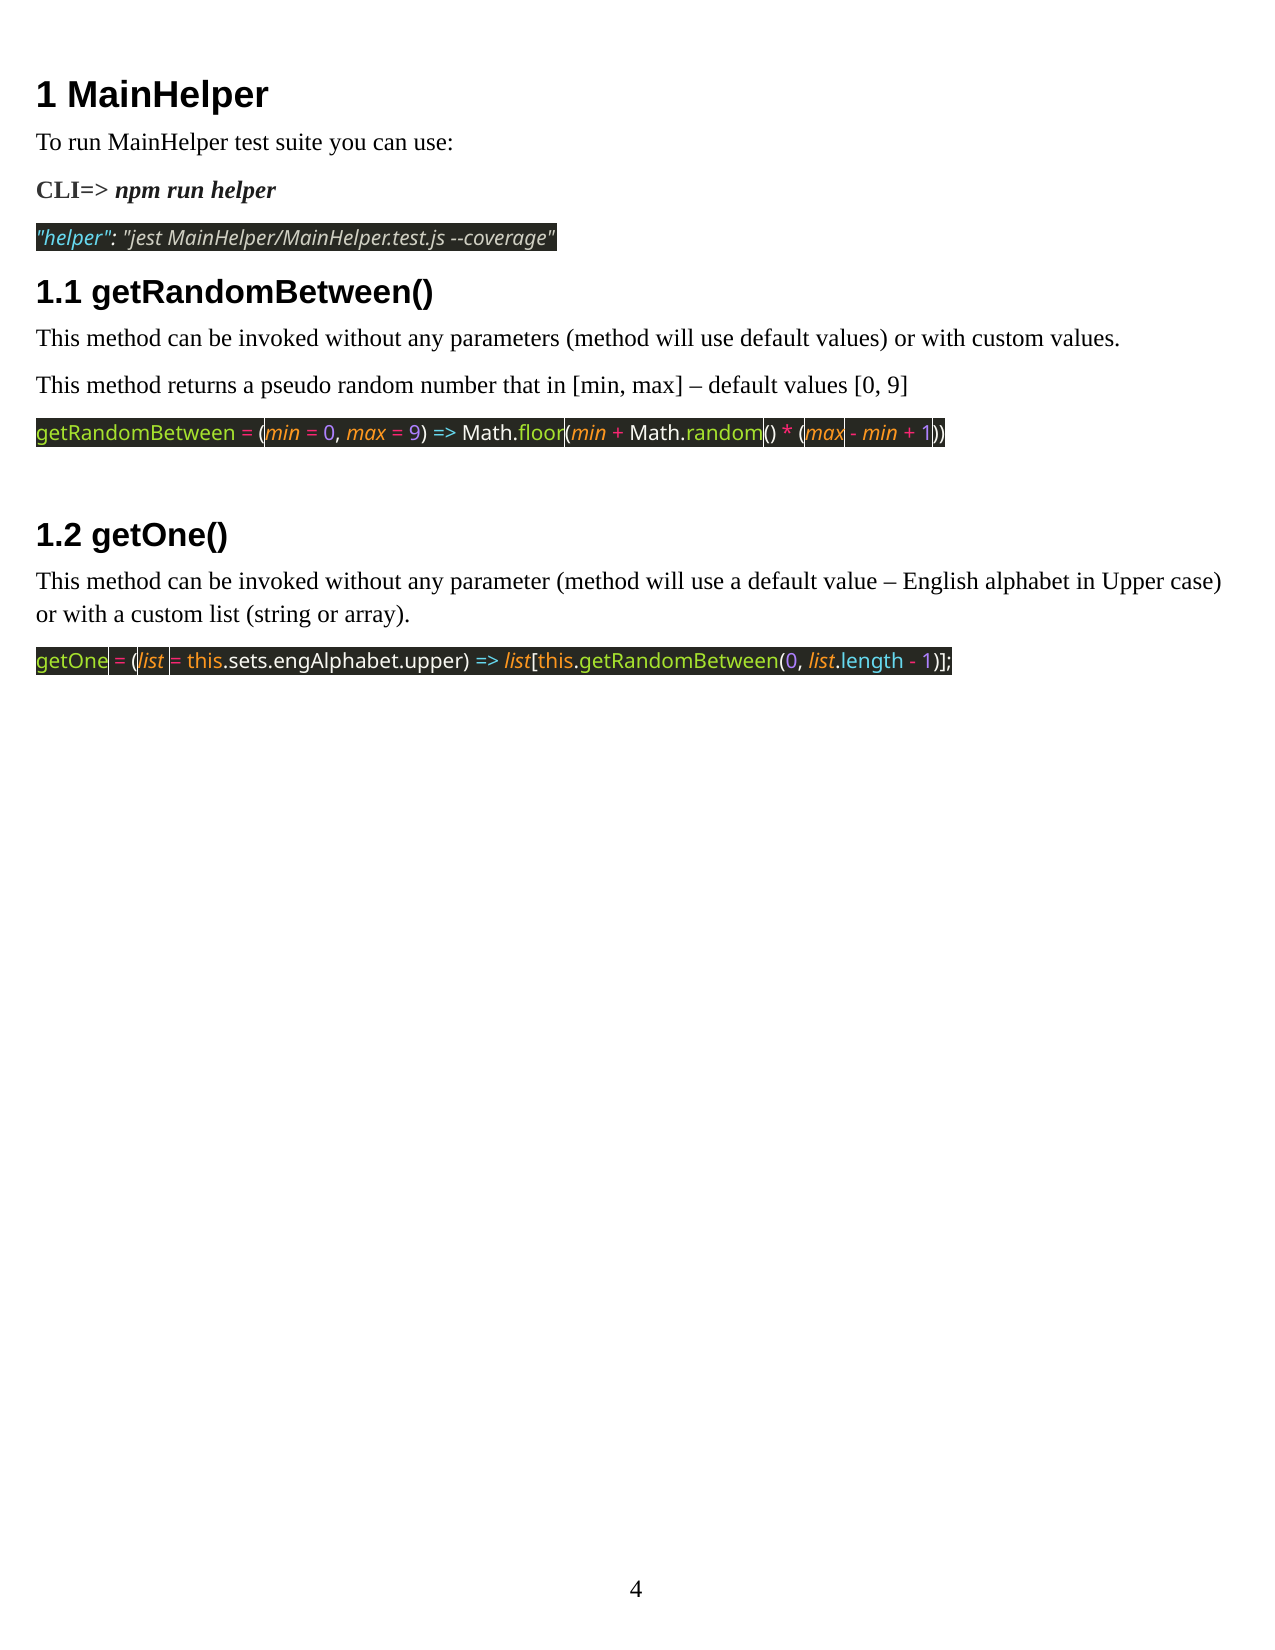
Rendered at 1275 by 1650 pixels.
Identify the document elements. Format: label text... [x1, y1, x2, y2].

text getRandomBetween = (min = 0, max = 9) => Math.floor(min + Math.random() * (max - min + 1)) [36, 418, 1236, 447]
text CLI=> npm run helper [36, 175, 1236, 204]
subtitle 1.1 getRandomBetween() [36, 272, 1236, 310]
subtitle 1.2 getOne() [36, 515, 1236, 553]
text "helper": "jest MainHelper/MainHelper.test.js --coverage" [36, 223, 1236, 251]
subtitle 1 MainHelper [36, 72, 1236, 115]
text To run MainHelper test suite you can use: [36, 127, 1236, 156]
text This method can be invoked without any parameters (method will use default values) or with custom values. [36, 323, 1236, 352]
text This method returns a pseudo random number that in [min, max] – default values [0, 9] [36, 371, 1236, 399]
text This method can be invoked without any parameter (method will use a default value – English alphabet in Upper case) or with a custom list (string or array). [36, 566, 1236, 628]
text getOne = (list = this.sets.engAlphabet.upper) => list[this.getRandomBetween(0, list.length - 1)]; [36, 647, 1236, 675]
